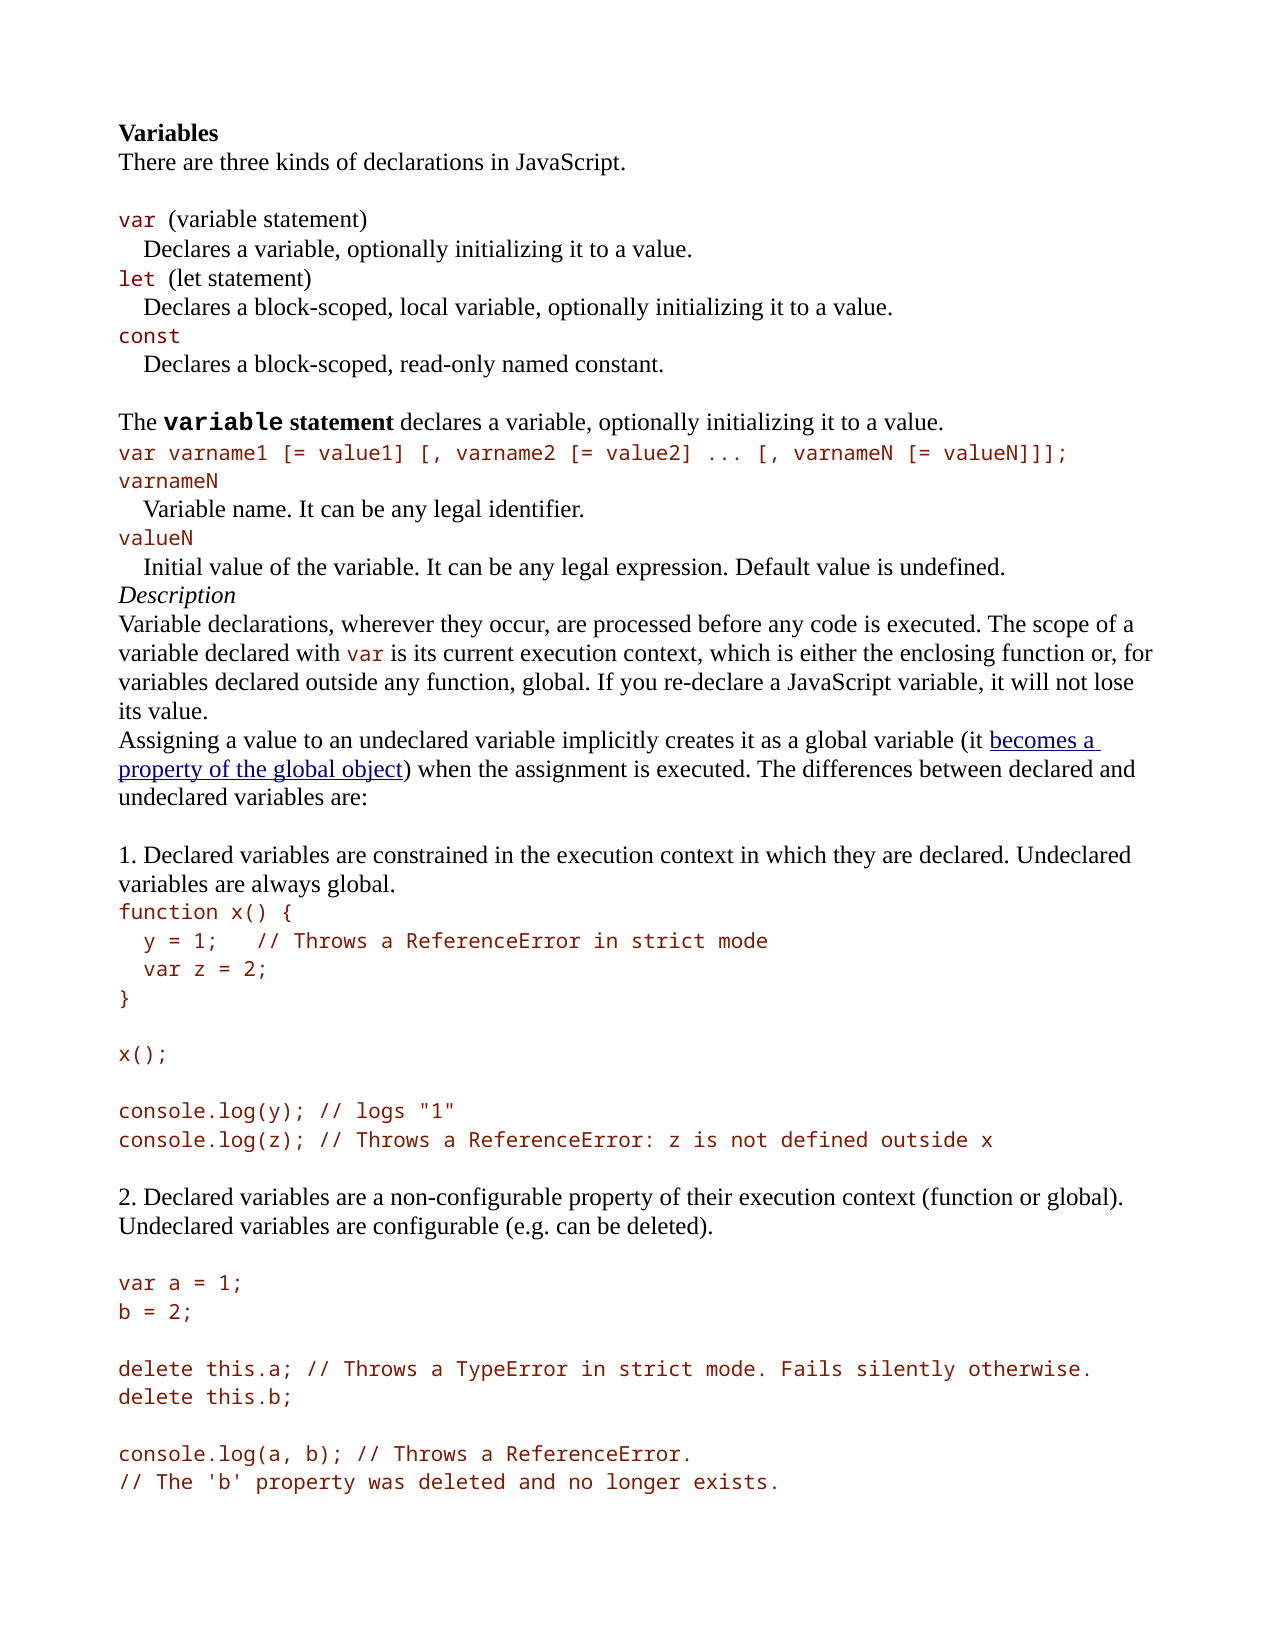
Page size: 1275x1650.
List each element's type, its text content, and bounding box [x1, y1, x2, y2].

text Initial value of the variable. It can be any legal expression. Default value is undefined. [118, 552, 1157, 580]
text b = 2; [118, 1297, 1157, 1325]
text var z = 2; [118, 954, 1157, 983]
text Description [118, 580, 1157, 609]
text } [118, 983, 1157, 1011]
text let (let statement) [118, 263, 1157, 292]
text y = 1; // Throws a ReferenceError in strict mode [118, 926, 1157, 954]
text varnameN [118, 466, 1157, 494]
text function x() { [118, 897, 1157, 926]
text Declares a block-scoped, read-only named constant. [118, 349, 1157, 378]
text x(); [118, 1039, 1157, 1068]
text console.log(z); // Throws a ReferenceError: z is not defined outside x [118, 1125, 1157, 1153]
text console.log(a, b); // Throws a ReferenceError. [118, 1439, 1157, 1467]
text var varname1 [= value1] [, varname2 [= value2] ... [, varnameN [= valueN]]]; [118, 438, 1157, 466]
text var a = 1; [118, 1268, 1157, 1297]
text Variable declarations, wherever they occur, are processed before any code is executed. The scope of a variable declared with var is its current execution context, which is either the enclosing function or, for variables declared outside any function, global. If you re-declare a JavaScript variable, it will not lose its value. [118, 609, 1157, 725]
text Variables [118, 118, 1157, 147]
text 2. Declared variables are a non-configurable property of their execution context (function or global). Undeclared variables are configurable (e.g. can be deleted). [118, 1182, 1157, 1239]
text There are three kinds of declarations in JavaScript. [118, 147, 1157, 176]
text // The 'b' property was deleted and no longer exists. [118, 1467, 1157, 1496]
text var (variable statement) [118, 204, 1157, 234]
text The variable statement declares a variable, optionally initializing it to a value. [118, 407, 1157, 438]
text console.log(y); // logs "1" [118, 1096, 1157, 1125]
text Variable name. It can be any legal identifier. [118, 494, 1157, 523]
text delete this.b; [118, 1382, 1157, 1411]
text const [118, 321, 1157, 349]
text Declares a variable, optionally initializing it to a value. [118, 234, 1157, 263]
text 1. Declared variables are constrained in the execution context in which they are declared. Undeclared variables are always global. [118, 840, 1157, 897]
text valueN [118, 523, 1157, 552]
text Declares a block-scoped, local variable, optionally initializing it to a value. [118, 292, 1157, 321]
text Assigning a value to an undeclared variable implicitly creates it as a global variable (it becomes a property of the global object) when the assignment is executed. The differences between declared and undeclared variables are: [118, 725, 1157, 811]
text delete this.a; // Throws a TypeError in strict mode. Fails silently otherwise. [118, 1354, 1157, 1382]
